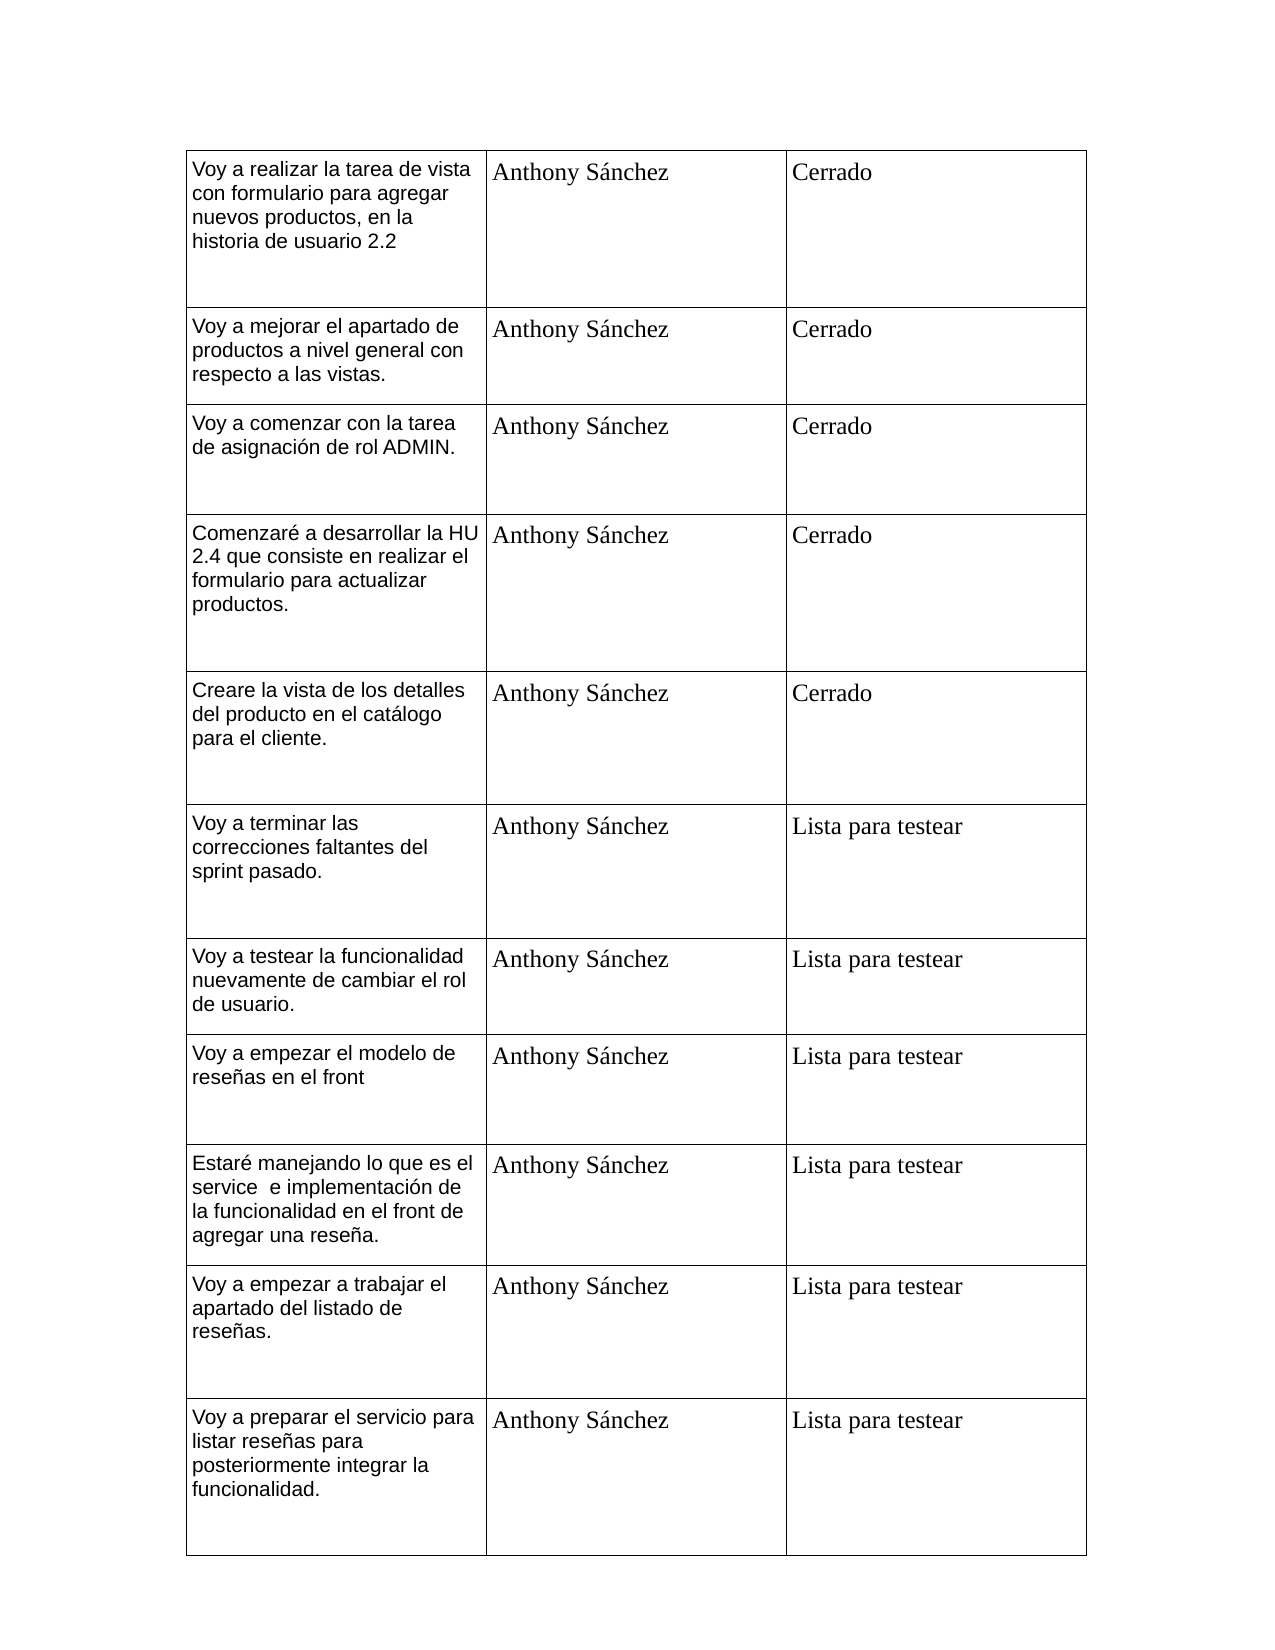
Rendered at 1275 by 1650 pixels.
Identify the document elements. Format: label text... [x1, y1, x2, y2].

table_cell Cerrado [787, 405, 1086, 513]
table_cell Voy a testear la funcionalidad nuevamente de cambiar el rol de usuario. [187, 939, 486, 1034]
table_cell Voy a terminar las correcciones faltantes del sprint pasado. [187, 805, 486, 937]
table_cell Comenzaré a desarrollar la HU 2.4 que consiste en realizar el formulario para actualizar productos. [187, 515, 486, 671]
table_cell Creare la vista de los detalles del producto en el catálogo para el cliente. [187, 672, 486, 804]
table_cell Lista para testear [787, 805, 1086, 937]
table_cell Cerrado [787, 515, 1086, 671]
table_cell Anthony Sánchez [487, 1035, 786, 1144]
table_cell Voy a empezar a trabajar el apartado del listado de reseñas. [187, 1266, 486, 1398]
table_cell Voy a mejorar el apartado de productos a nivel general con respecto a las vistas. [187, 308, 486, 404]
table_cell Anthony Sánchez [487, 805, 786, 937]
table_cell Cerrado [787, 151, 1086, 307]
table_cell Anthony Sánchez [487, 1145, 786, 1264]
table_cell Estaré manejando lo que es el service e implementación de la funcionalidad en el front de agregar una reseña. [187, 1145, 486, 1264]
table_cell Cerrado [787, 308, 1086, 404]
table_cell Voy a empezar el modelo de reseñas en el front [187, 1035, 486, 1144]
table_cell Anthony Sánchez [487, 515, 786, 671]
table_cell Voy a realizar la tarea de vista con formulario para agregar nuevos productos, en la historia de usuario 2.2 [187, 151, 486, 307]
table_cell Anthony Sánchez [487, 1266, 786, 1398]
table_cell Lista para testear [787, 1266, 1086, 1398]
table_cell Anthony Sánchez [487, 308, 786, 404]
table_cell Voy a preparar el servicio para listar reseñas para posteriormente integrar la funcionalidad. [187, 1399, 486, 1555]
table_cell Anthony Sánchez [487, 1399, 786, 1555]
table_cell Lista para testear [787, 1145, 1086, 1264]
table_cell Anthony Sánchez [487, 939, 786, 1034]
table_cell Anthony Sánchez [487, 672, 786, 804]
table_cell Cerrado [787, 672, 1086, 804]
table_cell Lista para testear [787, 939, 1086, 1034]
table_cell Anthony Sánchez [487, 151, 786, 307]
table_cell Lista para testear [787, 1035, 1086, 1144]
table_cell Lista para testear [787, 1399, 1086, 1555]
table_cell Anthony Sánchez [487, 405, 786, 513]
table_cell Voy a comenzar con la tarea de asignación de rol ADMIN. [187, 405, 486, 513]
